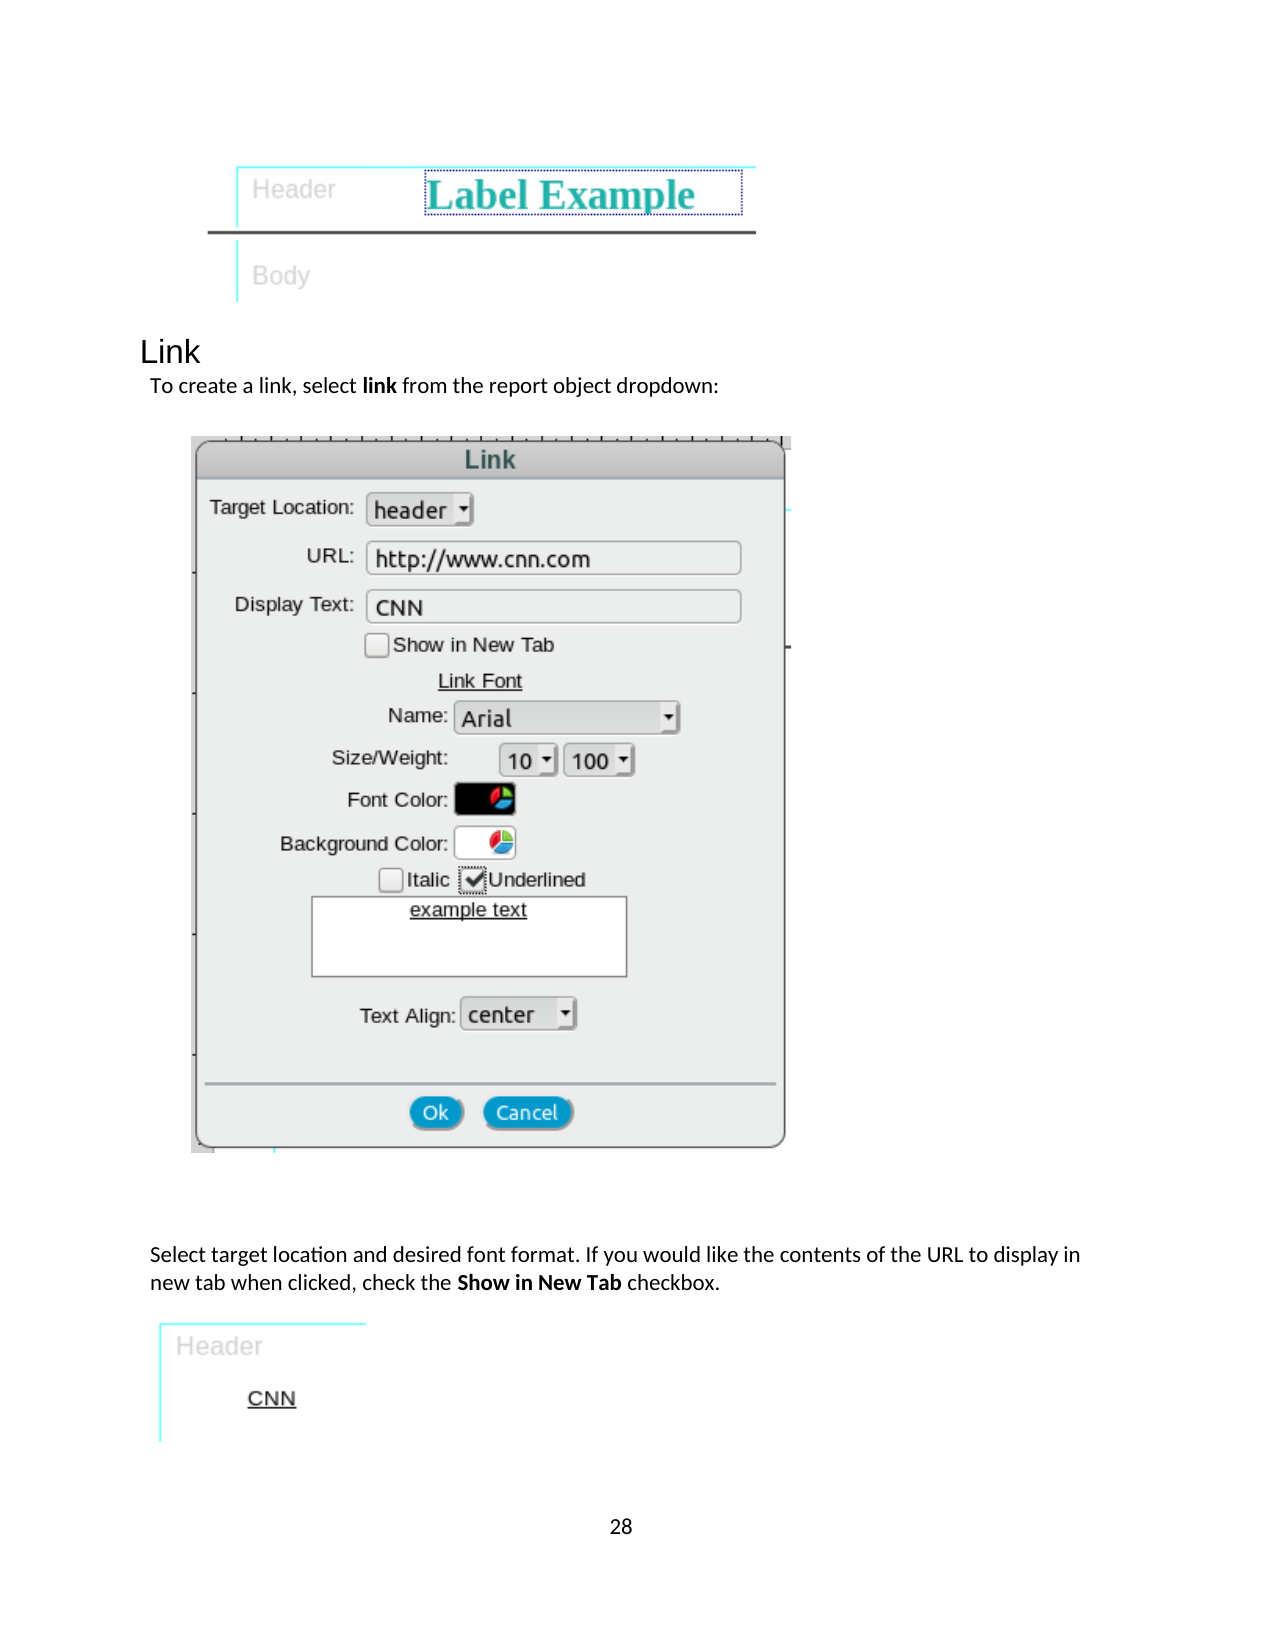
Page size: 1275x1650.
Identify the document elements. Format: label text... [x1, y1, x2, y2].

picture [145, 1311, 367, 1442]
picture [207, 137, 757, 302]
picture [191, 436, 792, 1153]
subtitle Link [139, 333, 1102, 371]
text To create a link, select link from the report object dropdown: [150, 371, 1102, 399]
text Select target location and desired font format. If you would like the contents of the URL to display in new tab when clicked, check the Show in New Tab checkbox. [150, 1240, 1102, 1296]
